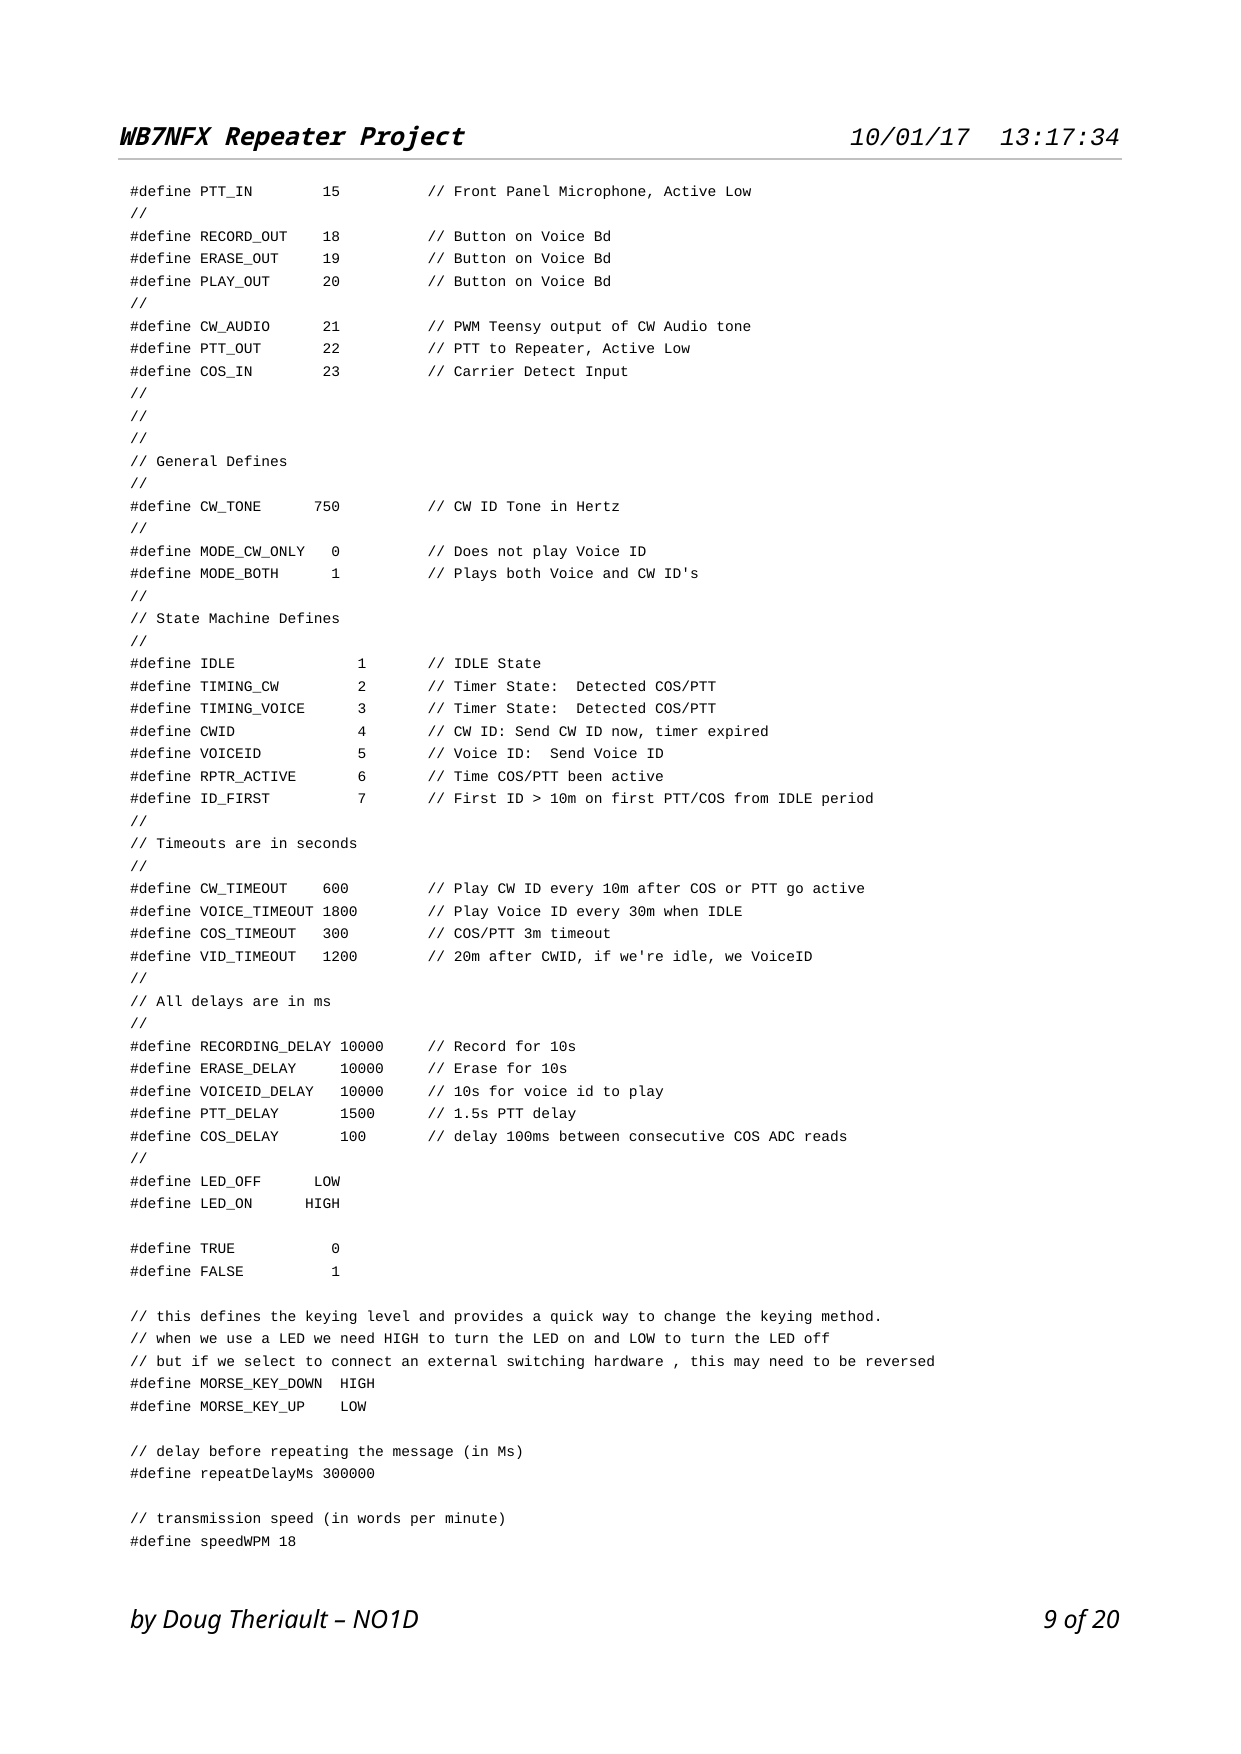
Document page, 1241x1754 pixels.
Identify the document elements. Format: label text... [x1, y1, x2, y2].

text // delay before repeating the message (in Ms) [118, 1444, 1122, 1461]
text // [118, 522, 1122, 538]
text #define TRUE 0 [118, 1242, 1122, 1258]
text #define COS_TIMEOUT 300 // COS/PTT 3m timeout [118, 927, 1122, 943]
text // [118, 207, 1122, 223]
text // transmission speed (in words per minute) [118, 1512, 1122, 1528]
text #define VOICEID_DELAY 10000 // 10s for voice id to play [118, 1084, 1122, 1101]
text #define IDLE 1 // IDLE State [118, 657, 1122, 673]
text #define ERASE_OUT 19 // Button on Voice Bd [118, 252, 1122, 268]
text #define LED_OFF LOW [118, 1174, 1122, 1191]
text // but if we select to connect an external switching hardware , this may need to be reversed [118, 1354, 1122, 1371]
text #define MODE_CW_ONLY 0 // Does not play Voice ID [118, 544, 1122, 561]
text // when we use a LED we need HIGH to turn the LED on and LOW to turn the LED off [118, 1332, 1122, 1348]
text #define PTT_DELAY 1500 // 1.5s PTT delay [118, 1107, 1122, 1123]
text #define MORSE_KEY_UP LOW [118, 1399, 1122, 1416]
text #define VOICEID 5 // Voice ID: Send Voice ID [118, 747, 1122, 763]
text // [118, 297, 1122, 313]
text #define CWID 4 // CW ID: Send CW ID now, timer expired [118, 724, 1122, 741]
text // [118, 972, 1122, 988]
text // [118, 387, 1122, 403]
text // Timeouts are in seconds [118, 837, 1122, 853]
text #define LED_ON HIGH [118, 1197, 1122, 1213]
text // [118, 859, 1122, 876]
text #define ID_FIRST 7 // First ID > 10m on first PTT/COS from IDLE period [118, 792, 1122, 808]
text #define repeatDelayMs 300000 [118, 1467, 1122, 1483]
text #define COS_IN 23 // Carrier Detect Input [118, 364, 1122, 381]
text #define TIMING_VOICE 3 // Timer State: Detected COS/PTT [118, 702, 1122, 718]
text // [118, 589, 1122, 606]
text #define TIMING_CW 2 // Timer State: Detected COS/PTT [118, 679, 1122, 696]
text #define VOICE_TIMEOUT 1800 // Play Voice ID every 30m when IDLE [118, 904, 1122, 921]
text #define COS_DELAY 100 // delay 100ms between consecutive COS ADC reads [118, 1129, 1122, 1146]
text #define RECORD_OUT 18 // Button on Voice Bd [118, 229, 1122, 246]
text #define CW_TONE 750 // CW ID Tone in Hertz [118, 499, 1122, 516]
text #define FALSE 1 [118, 1264, 1122, 1281]
text // [118, 814, 1122, 831]
text #define PLAY_OUT 20 // Button on Voice Bd [118, 274, 1122, 291]
text // this defines the keying level and provides a quick way to change the keying method. [118, 1309, 1122, 1326]
text #define ERASE_DELAY 10000 // Erase for 10s [118, 1062, 1122, 1078]
text #define PTT_IN 15 // Front Panel Microphone, Active Low [118, 184, 1122, 201]
text #define VID_TIMEOUT 1200 // 20m after CWID, if we're idle, we VoiceID [118, 949, 1122, 966]
text // [118, 477, 1122, 493]
text #define PTT_OUT 22 // PTT to Repeater, Active Low [118, 342, 1122, 358]
text // All delays are in ms [118, 994, 1122, 1011]
text #define speedWPM 18 [118, 1534, 1122, 1551]
text #define CW_AUDIO 21 // PWM Teensy output of CW Audio tone [118, 319, 1122, 336]
text // General Defines [118, 454, 1122, 471]
text // [118, 1152, 1122, 1168]
text #define MODE_BOTH 1 // Plays both Voice and CW ID's [118, 567, 1122, 583]
text // [118, 634, 1122, 651]
text #define MORSE_KEY_DOWN HIGH [118, 1377, 1122, 1393]
text #define RECORDING_DELAY 10000 // Record for 10s [118, 1039, 1122, 1056]
text // [118, 1017, 1122, 1033]
text // [118, 432, 1122, 448]
text // State Machine Defines [118, 612, 1122, 628]
text #define CW_TIMEOUT 600 // Play CW ID every 10m after COS or PTT go active [118, 882, 1122, 898]
text // [118, 409, 1122, 426]
text #define RPTR_ACTIVE 6 // Time COS/PTT been active [118, 769, 1122, 786]
